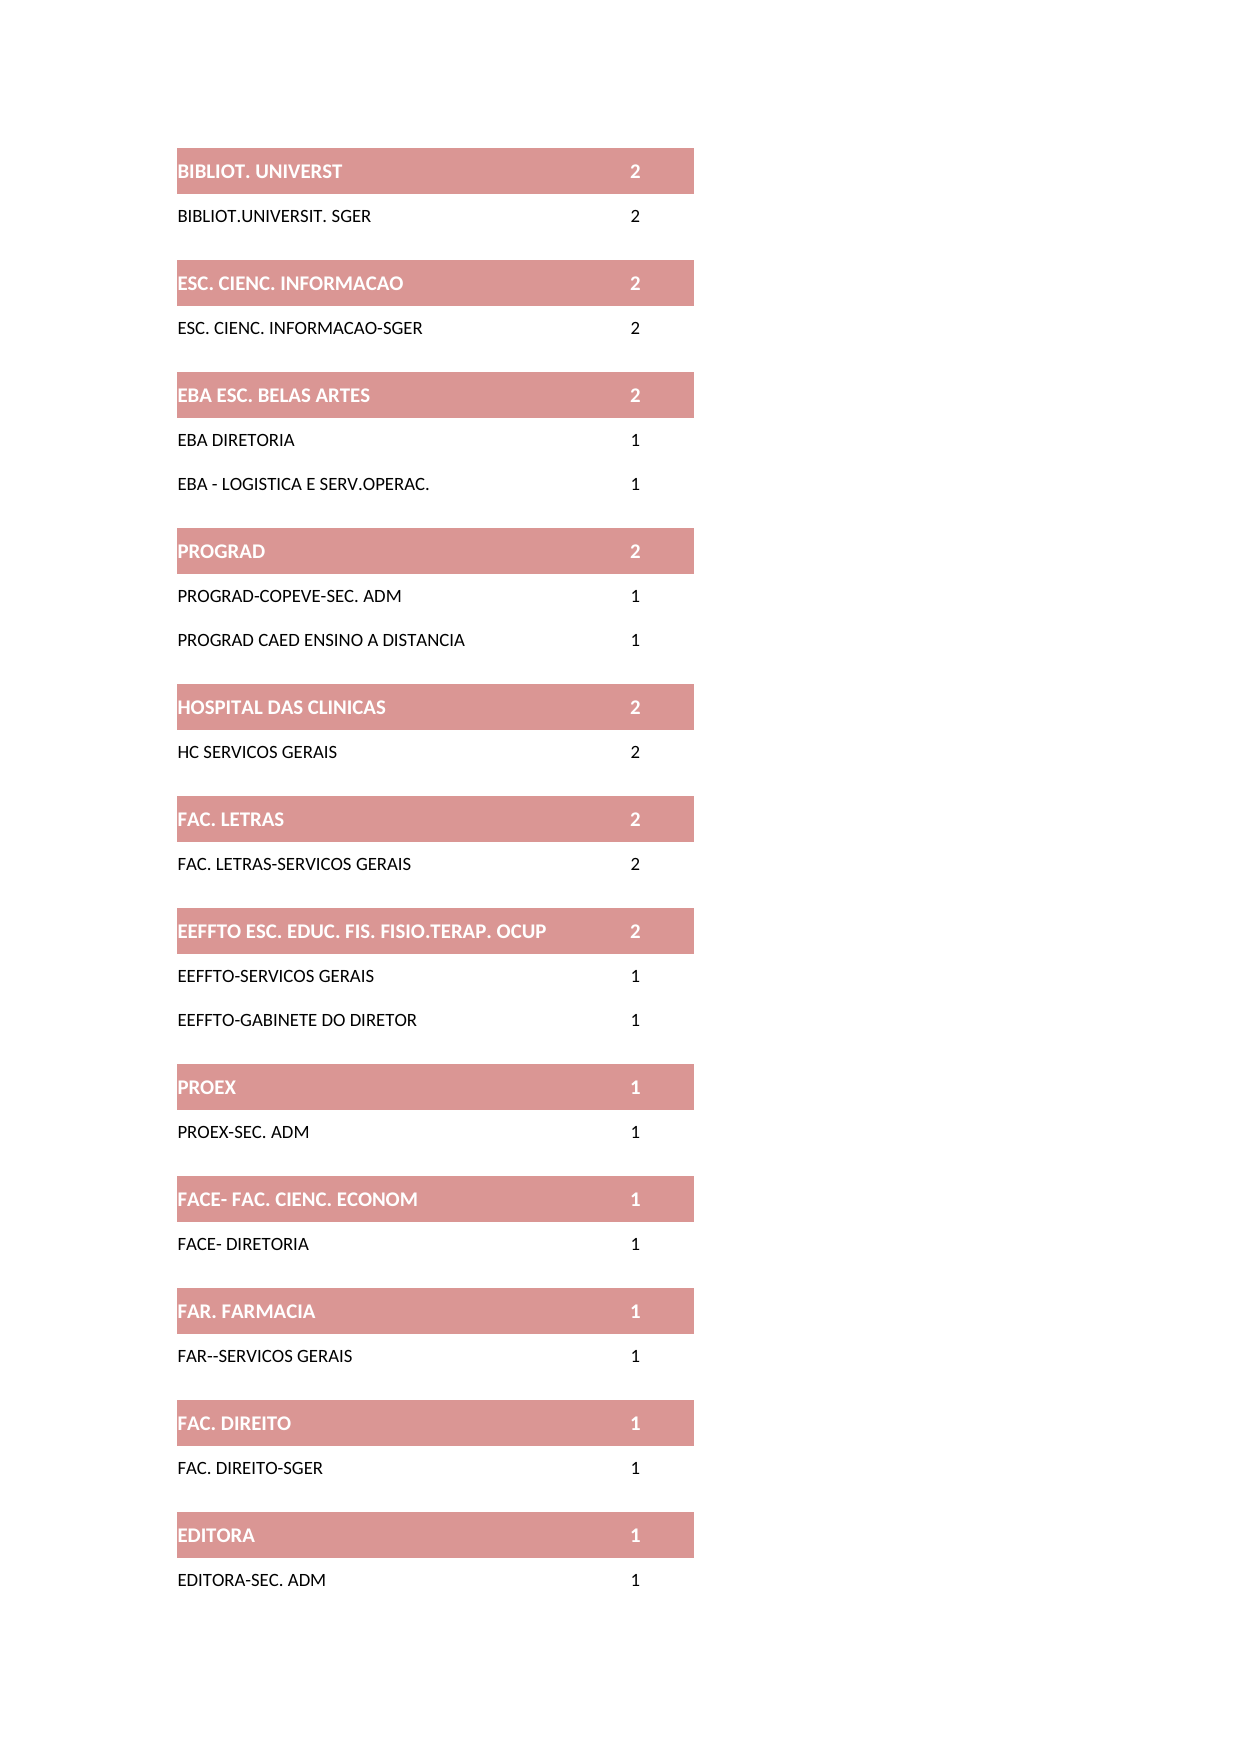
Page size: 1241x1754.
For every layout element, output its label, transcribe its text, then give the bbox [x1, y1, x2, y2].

table_cell [177, 1490, 576, 1512]
table_cell 1 [576, 1558, 694, 1602]
table_cell [576, 1041, 694, 1063]
table_cell 1 [576, 1446, 694, 1490]
table_cell 2 [576, 148, 694, 194]
table_cell FACE- DIRETORIA [177, 1222, 576, 1266]
table_cell EBA ESC. BELAS ARTES [177, 372, 576, 418]
table_cell [576, 661, 694, 683]
table_cell FAR--SERVICOS GERAIS [177, 1334, 576, 1378]
table_cell EDITORA-SEC. ADM [177, 1558, 576, 1602]
table_cell [177, 886, 576, 908]
table_cell 2 [576, 306, 694, 350]
table_cell [576, 350, 694, 372]
table_cell 2 [576, 260, 694, 306]
table_cell 2 [576, 528, 694, 574]
table_cell BIBLIOT.UNIVERSIT. SGER [177, 194, 576, 238]
table_cell PROGRAD CAED ENSINO A DISTANCIA [177, 618, 576, 661]
table_cell [177, 1378, 576, 1400]
table_cell 1 [576, 1334, 694, 1378]
table_cell EDITORA [177, 1512, 576, 1558]
table_cell [177, 1154, 576, 1176]
table_cell [177, 350, 576, 372]
table_cell 2 [576, 842, 694, 886]
table_cell PROGRAD-COPEVE-SEC. ADM [177, 574, 576, 618]
table_cell EEFFTO-GABINETE DO DIRETOR [177, 998, 576, 1041]
table_cell EEFFTO ESC. EDUC. FIS. FISIO.TERAP. OCUP [177, 908, 576, 954]
table_cell FAC. LETRAS-SERVICOS GERAIS [177, 842, 576, 886]
table_cell 1 [576, 1400, 694, 1446]
table_cell [177, 1041, 576, 1063]
table_cell [177, 238, 576, 260]
table_cell 1 [576, 1222, 694, 1266]
table_cell 1 [576, 1176, 694, 1222]
table_cell FAC. LETRAS [177, 796, 576, 842]
table_cell [177, 661, 576, 683]
table_cell HOSPITAL DAS CLINICAS [177, 684, 576, 730]
table_cell HC SERVICOS GERAIS [177, 730, 576, 773]
table_cell [576, 886, 694, 908]
table_cell EBA - LOGISTICA E SERV.OPERAC. [177, 462, 576, 506]
table_cell 1 [576, 618, 694, 661]
table_cell [576, 1490, 694, 1512]
table_cell EEFFTO-SERVICOS GERAIS [177, 954, 576, 998]
table_cell [177, 774, 576, 796]
table_cell [576, 1266, 694, 1288]
table_cell [177, 506, 576, 528]
table_cell [177, 1266, 576, 1288]
table_cell [576, 506, 694, 528]
table_cell 2 [576, 730, 694, 773]
table_cell 2 [576, 194, 694, 238]
table_cell 1 [576, 1110, 694, 1153]
table_cell BIBLIOT. UNIVERST [177, 148, 576, 194]
table_cell 1 [576, 418, 694, 462]
table_cell FAC. DIREITO-SGER [177, 1446, 576, 1490]
table_cell 1 [576, 954, 694, 998]
table_cell 1 [576, 1064, 694, 1110]
table_cell ESC. CIENC. INFORMACAO [177, 260, 576, 306]
table_cell 2 [576, 908, 694, 954]
table_cell 2 [576, 684, 694, 730]
table_cell 2 [576, 796, 694, 842]
table_cell PROGRAD [177, 528, 576, 574]
table_cell EBA DIRETORIA [177, 418, 576, 462]
table_cell FACE- FAC. CIENC. ECONOM [177, 1176, 576, 1222]
table_cell FAC. DIREITO [177, 1400, 576, 1446]
table_cell 1 [576, 574, 694, 618]
table_cell PROEX-SEC. ADM [177, 1110, 576, 1153]
table_cell 1 [576, 462, 694, 506]
table_cell [576, 774, 694, 796]
table_cell FAR. FARMACIA [177, 1288, 576, 1334]
table_cell [576, 238, 694, 260]
table_cell [576, 1154, 694, 1176]
table_cell 1 [576, 998, 694, 1041]
table_cell PROEX [177, 1064, 576, 1110]
table_cell 2 [576, 372, 694, 418]
table_cell 1 [576, 1512, 694, 1558]
table_cell [576, 1378, 694, 1400]
table_cell ESC. CIENC. INFORMACAO-SGER [177, 306, 576, 350]
table_cell 1 [576, 1288, 694, 1334]
